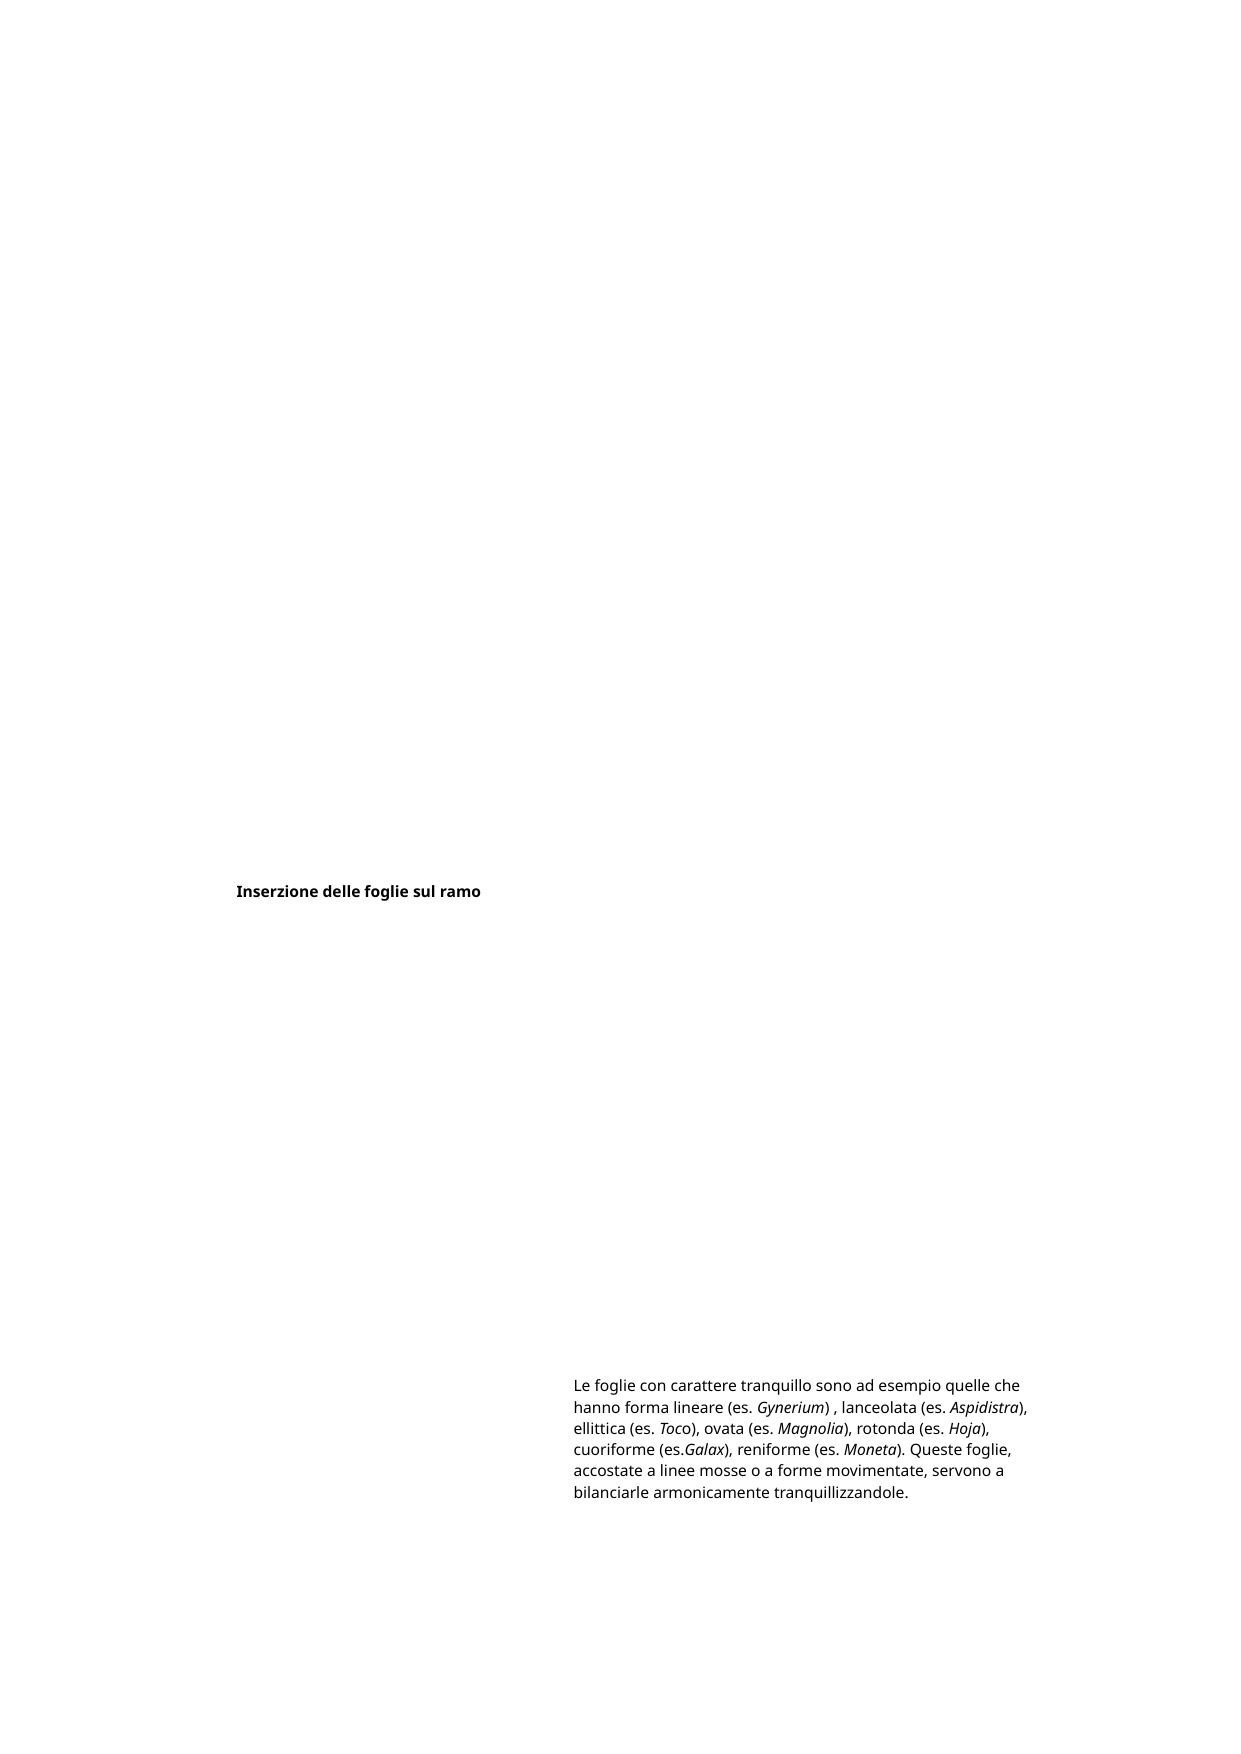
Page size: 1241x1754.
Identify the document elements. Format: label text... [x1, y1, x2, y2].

table_header [200, 1377, 357, 1533]
table_header [198, 1307, 1042, 1636]
table_header [544, 1375, 573, 1536]
table_header [359, 1375, 384, 1536]
table_header [386, 1377, 542, 1533]
table_header Inserzione delle foglie sul ramo [236, 118, 1004, 1278]
table_header Le foglie con carattere tranquillo sono ad esempio quelle che hanno forma lineare (es. Gynerium) , lanceolata (es. Aspidistra), ellittica (es. Toco), ovata (es. Magnolia), rotonda (es. Hoja), cuoriforme (es.Galax), reniforme (es. Moneta). Queste foglie, accostate a linee mosse o a forme movimentate, servono a bilanciarle armonicamente tranquillizzandole. [573, 1375, 1039, 1536]
